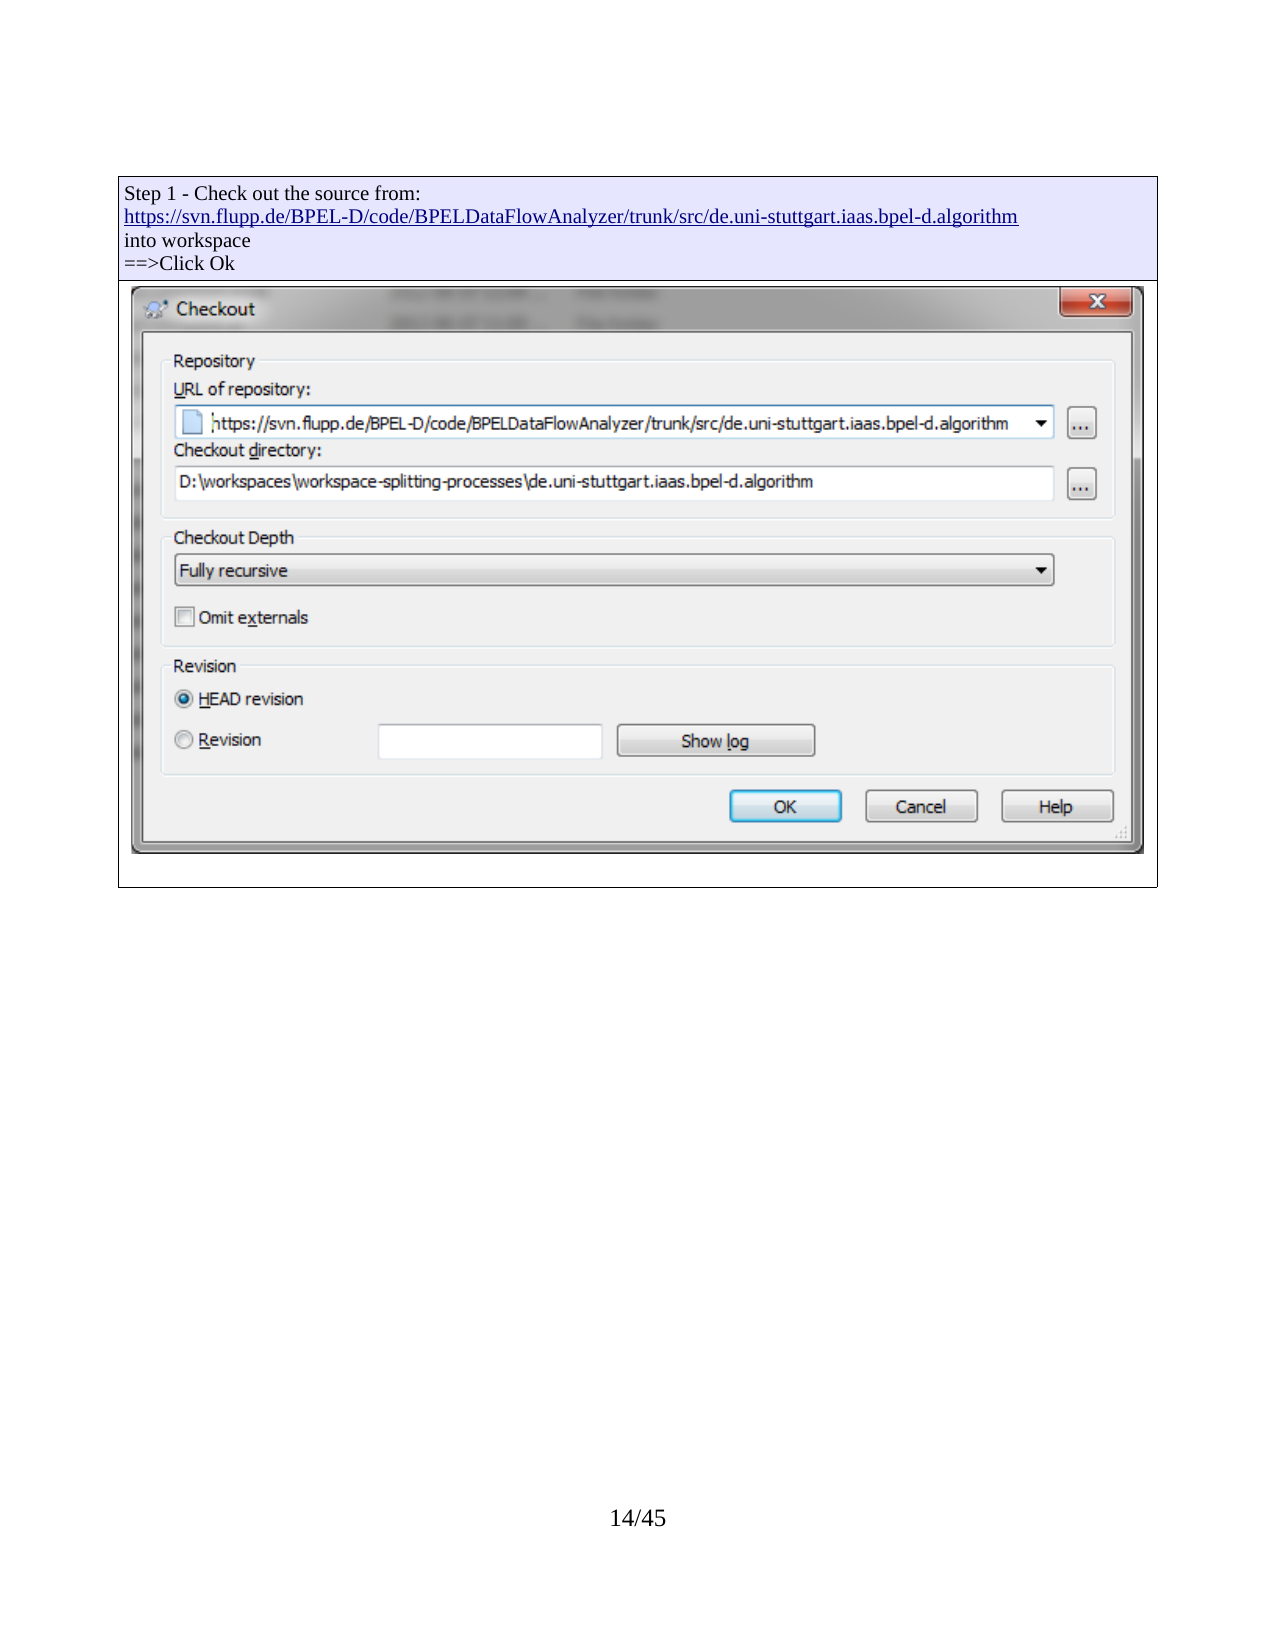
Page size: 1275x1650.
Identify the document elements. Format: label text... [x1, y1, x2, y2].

picture [131, 286, 1144, 854]
table_cell [119, 281, 1157, 853]
table_cell [119, 854, 1157, 887]
table_header Step 1 - Check out the source from: https://svn.flupp.de/BPEL-D/code/BPELDataFlowAnalyzer/trunk/src/de.uni-stuttgart.iaas.bpel-d.algorithm into workspace ==>Click Ok [119, 177, 1157, 280]
